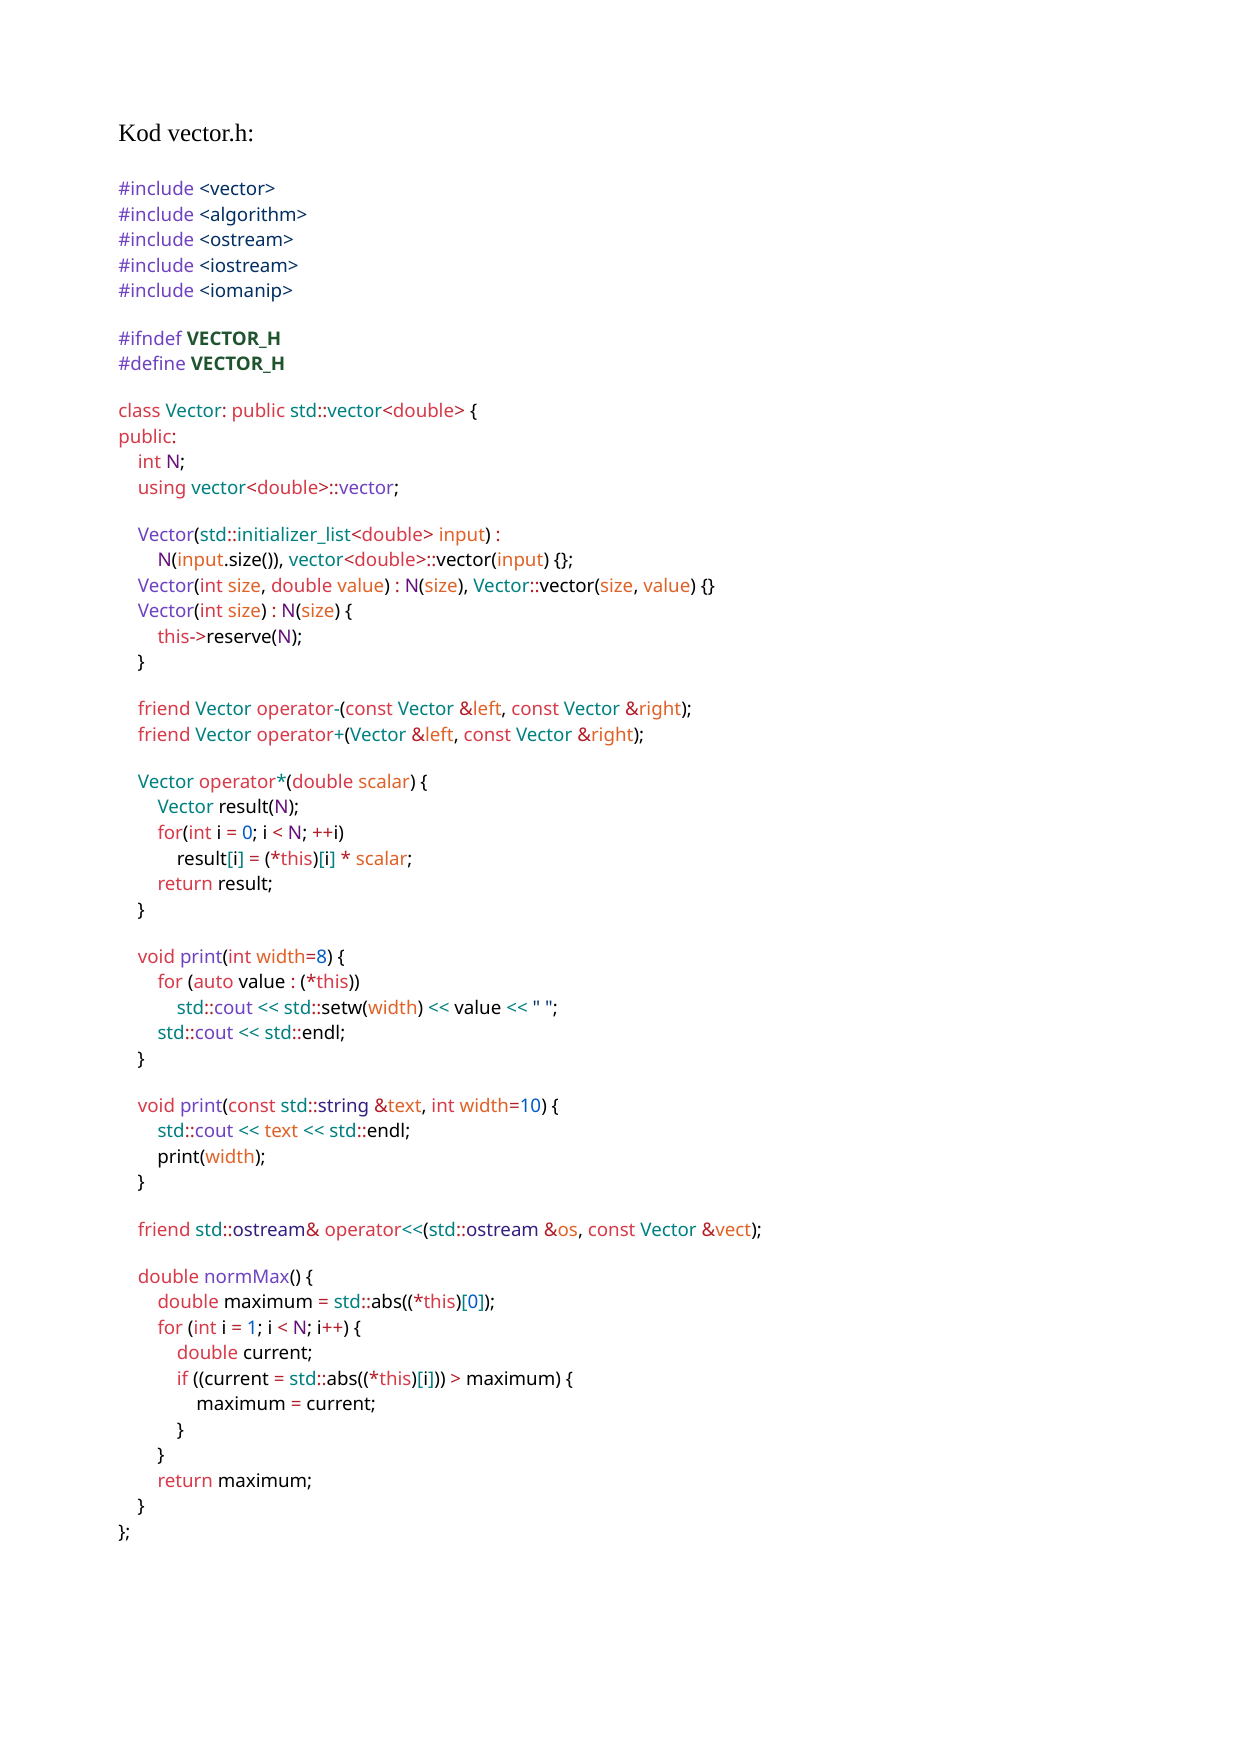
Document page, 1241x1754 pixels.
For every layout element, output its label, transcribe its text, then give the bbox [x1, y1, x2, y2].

text Kod vector.h: [118, 118, 1122, 147]
text N(input.size()), vector<double>::vector(input) {}; Vector(int size, double value) : N(size), Vector::vector(size, value) {} Vector(int size) : N(size) { this->reserve(N); } friend Vector operator-(const Vector &left, const Vector &right); friend Vector operator+(Vector &left, const Vector &right); Vector operator*(double scalar) { Vector result(N); for(int i = 0; i < N; ++i) result[i] = (*this)[i] * scalar; return result; } void print(int width=8) { for (auto value : (*this)) std::cout << std::setw(width) << value << " "; std::cout << std::endl; } void print(const std::string &text, int width=10) { std::cout << text << std::endl; print(width); } friend std::ostream& operator<<(std::ostream &os, const Vector &vect); double normMax() { double maximum = std::abs((*this)[0]); for (int i = 1; i < N; i++) { double current; if ((current = std::abs((*this)[i])) > maximum) { maximum = current; } } return maximum; } }; [118, 547, 1122, 1587]
text #include <vector> #include <algorithm> #include <ostream> #include <iostream> #include <iomanip> #ifndef VECTOR_H #define VECTOR_H class Vector: public std::vector<double> { public: int N; using vector<double>::vector; Vector(std::initializer_list<double> input) : [118, 176, 1122, 547]
